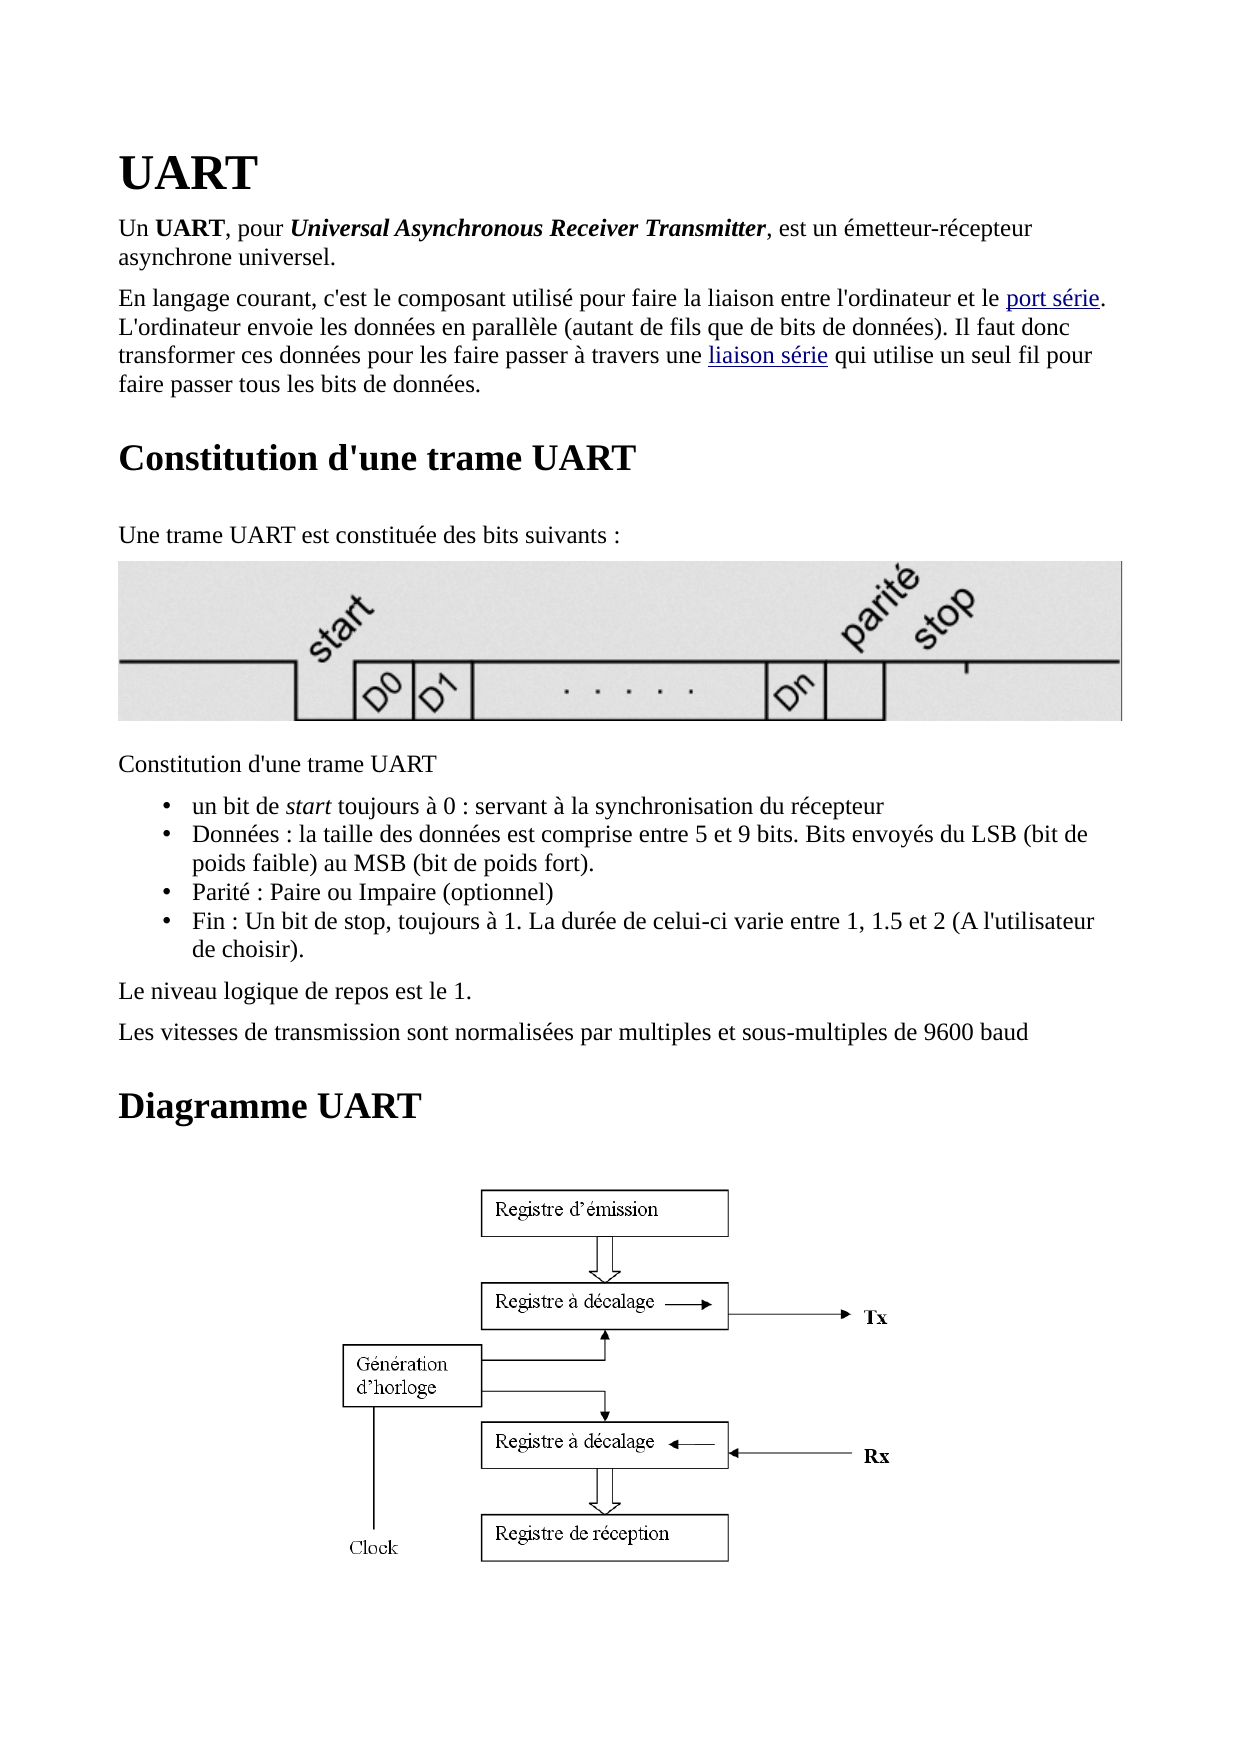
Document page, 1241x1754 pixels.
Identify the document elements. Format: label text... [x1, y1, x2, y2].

list un bit de start toujours à 0 : servant à la synchronisation du récepteur [162, 791, 1122, 819]
text En langage courant, c'est le composant utilisé pour faire la liaison entre l'ordinateur et le port série. L'ordinateur envoie les données en parallèle (autant de fils que de bits de données). Il faut donc transformer ces données pour les faire passer à travers une liaison série qui utilise un seul fil pour faire passer tous les bits de données. [118, 283, 1122, 398]
text Les vitesses de transmission sont normalisées par multiples et sous-multiples de 9600 baud [118, 1017, 1122, 1046]
picture [340, 1180, 900, 1566]
list Données : la taille des données est comprise entre 5 et 9 bits. Bits envoyés du LSB (bit de poids faible) au MSB (bit de poids fort). [162, 819, 1122, 877]
picture [118, 561, 1123, 721]
text Une trame UART est constituée des bits suivants : [118, 520, 1122, 549]
text Le niveau logique de repos est le 1. [118, 976, 1122, 1004]
text Un UART, pour Universal Asynchronous Receiver Transmitter, est un émetteur-récepteur asynchrone universel. [118, 213, 1122, 271]
subtitle UART [118, 143, 1122, 201]
text Constitution d'une trame UART [118, 749, 1122, 778]
subtitle Diagramme UART [118, 1083, 1122, 1126]
subtitle Constitution d'une trame UART [118, 436, 1122, 479]
list Parité : Paire ou Impaire (optionnel) [162, 877, 1122, 906]
list Fin : Un bit de stop, toujours à 1. La durée de celui-ci varie entre 1, 1.5 et 2 (A l'utilisateur de choisir). [162, 906, 1122, 963]
